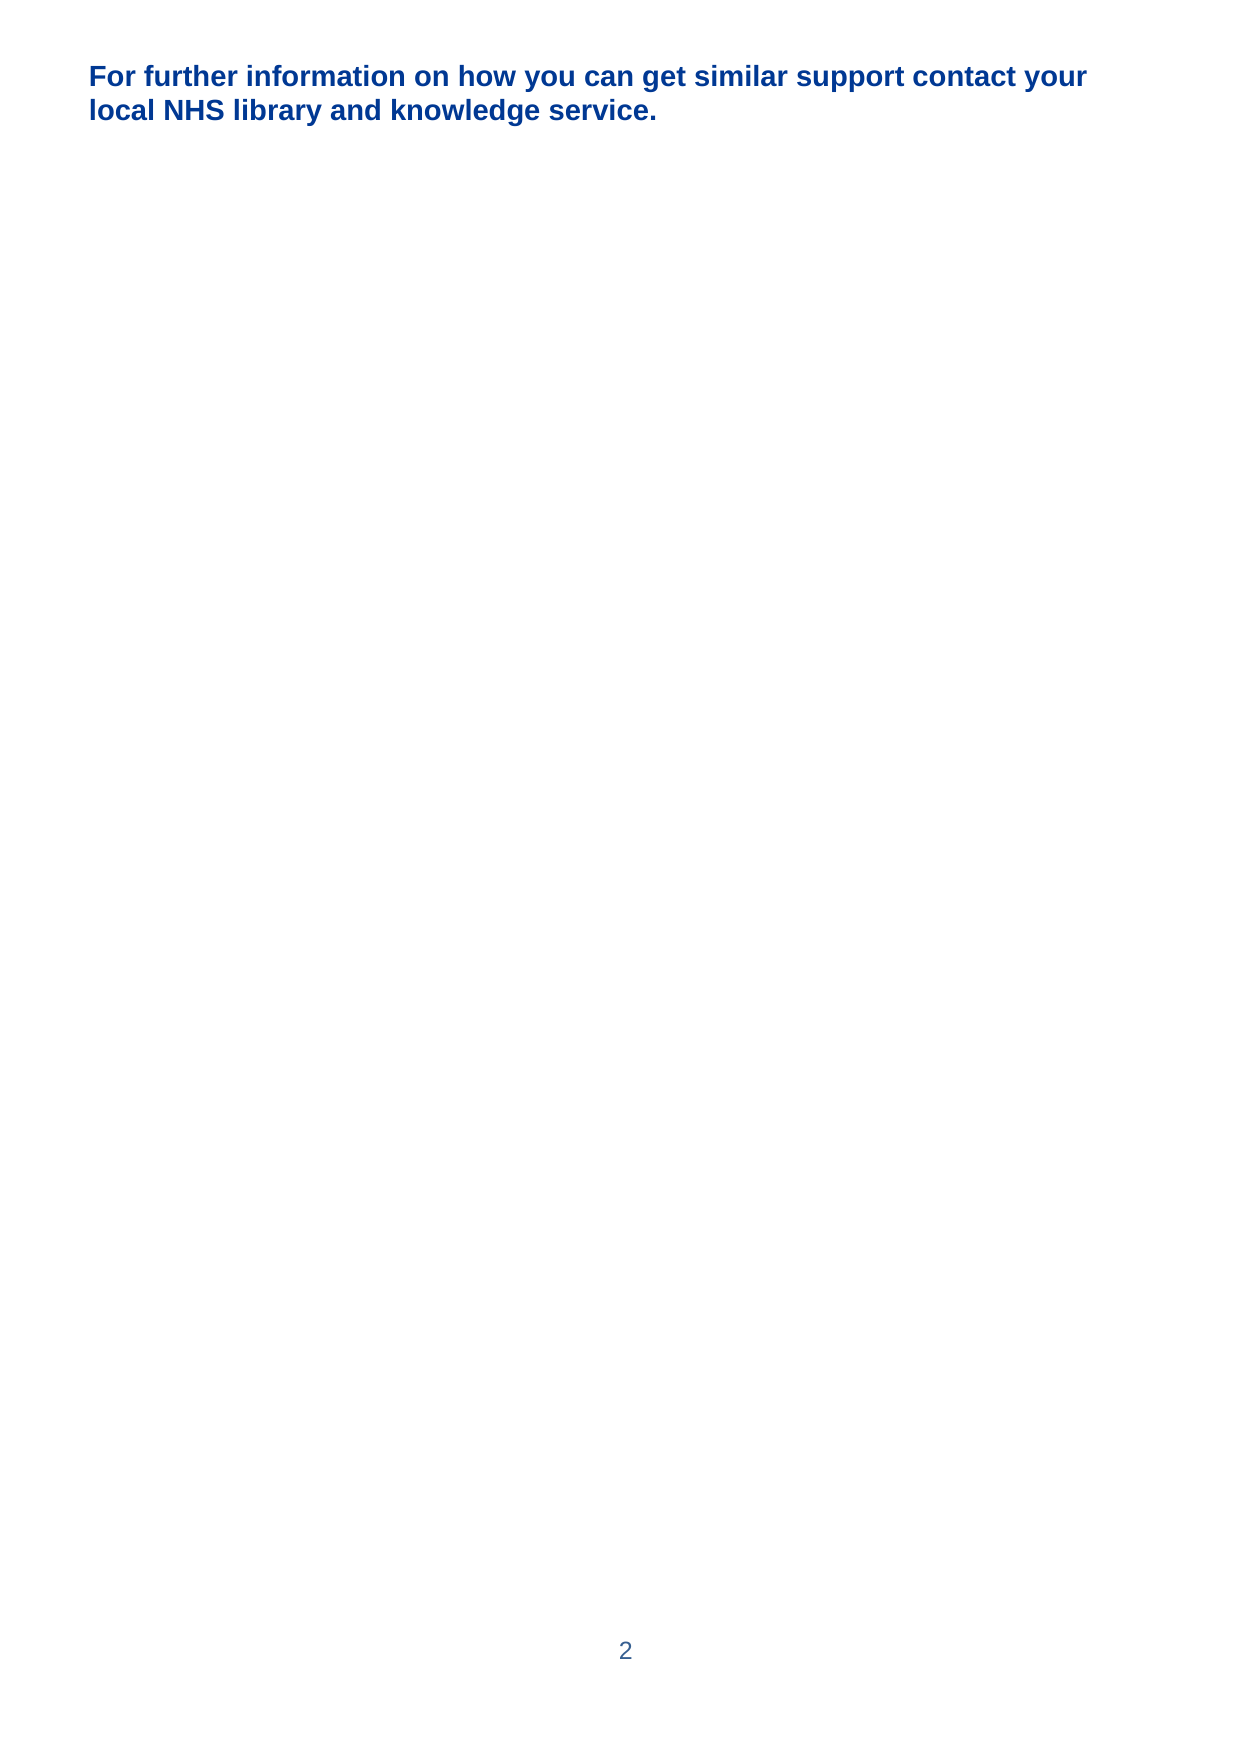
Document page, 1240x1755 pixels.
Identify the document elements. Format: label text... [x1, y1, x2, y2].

subtitle For further information on how you can get similar support contact your local NHS library and knowledge service. [89, 59, 1151, 126]
